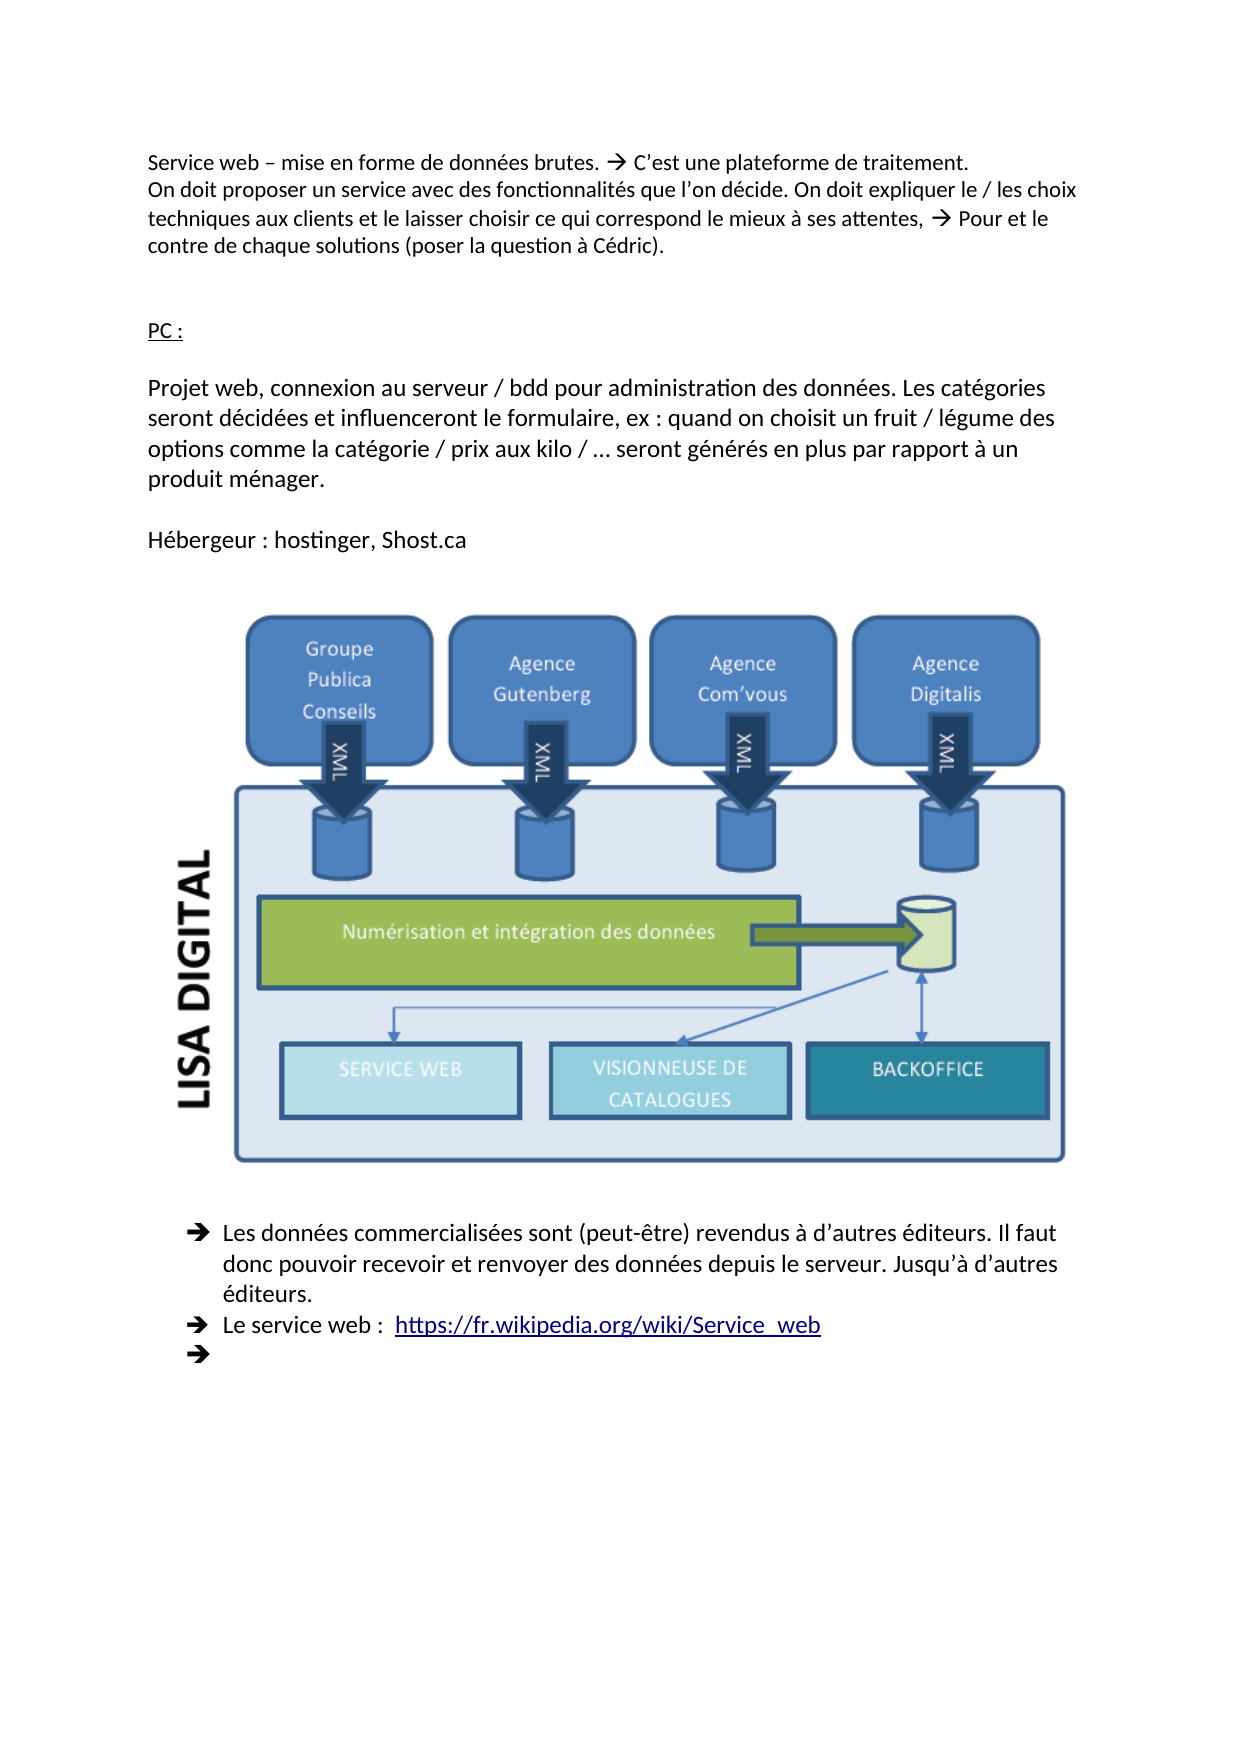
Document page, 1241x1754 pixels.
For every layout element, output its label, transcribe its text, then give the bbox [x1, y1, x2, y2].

text Hébergeur : hostinger, Shost.ca [148, 524, 1093, 555]
list Les données commercialisées sont (peut-être) revendus à d’autres éditeurs. Il faut donc pouvoir recevoir et renvoyer des données depuis le serveur. Jusqu’à d’autres éditeurs. [185, 1217, 1093, 1309]
text Service web – mise en forme de données brutes.  C’est une plateforme de traitement. [148, 148, 1093, 176]
list Le service web : https://fr.wikipedia.org/wiki/Service_web [185, 1309, 1093, 1339]
text On doit proposer un service avec des fonctionnalités que l’on décide. On doit expliquer le / les choix techniques aux clients et le laisser choisir ce qui correspond le mieux à ses attentes,  Pour et le contre de chaque solutions (poser la question à Cédric). [148, 176, 1093, 260]
text Projet web, connexion au serveur / bdd pour administration des données. Les catégories seront décidées et influenceront le formulaire, ex : quand on choisit un fruit / légume des options comme la catégorie / prix aux kilo / … seront générés en plus par rapport à un produit ménager. [148, 372, 1093, 494]
text PC : [148, 316, 1093, 344]
